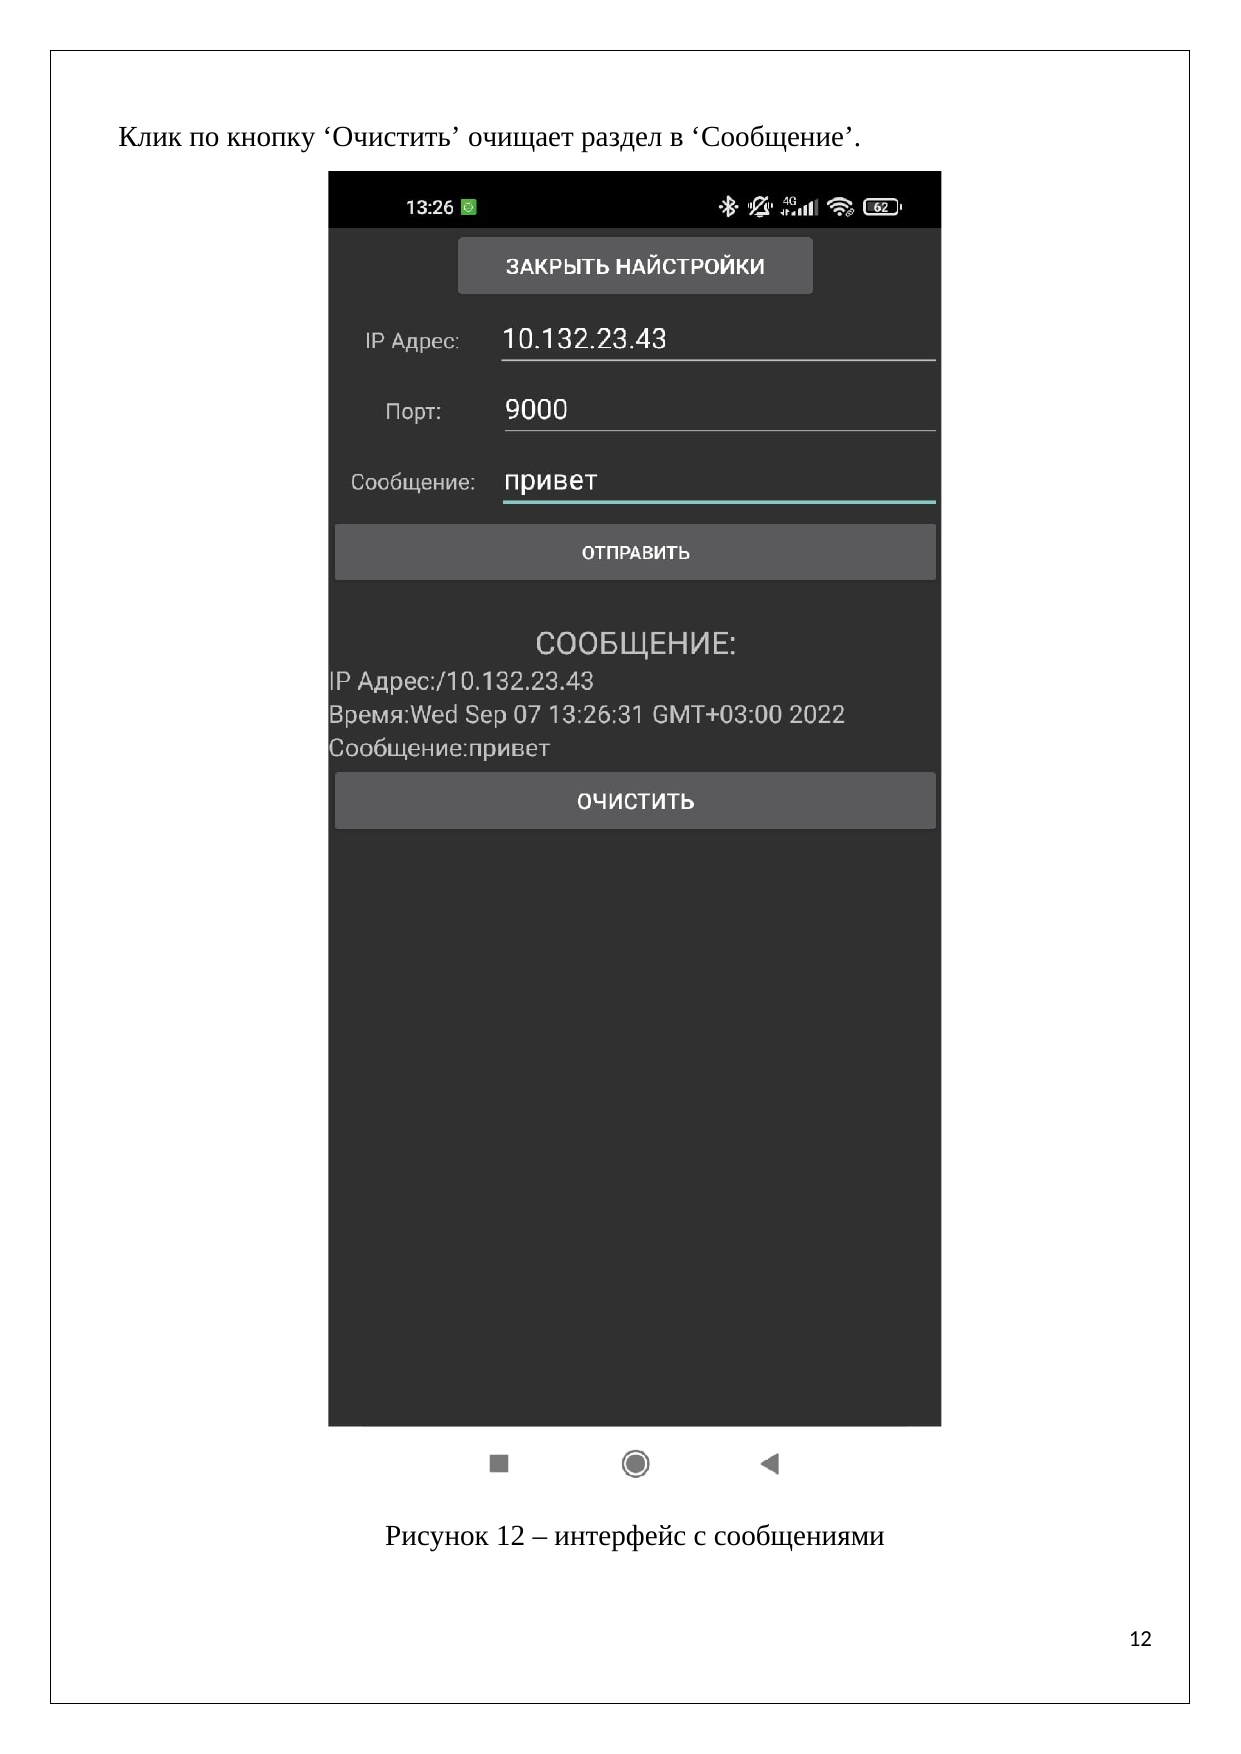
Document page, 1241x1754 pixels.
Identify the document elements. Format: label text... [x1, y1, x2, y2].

text Клик по кнопку ‘Очистить’ очищает раздел в ‘Cообщение’. [118, 119, 1152, 152]
text Рисунок 12 – интерфейс с сообщениями [118, 1518, 1152, 1552]
